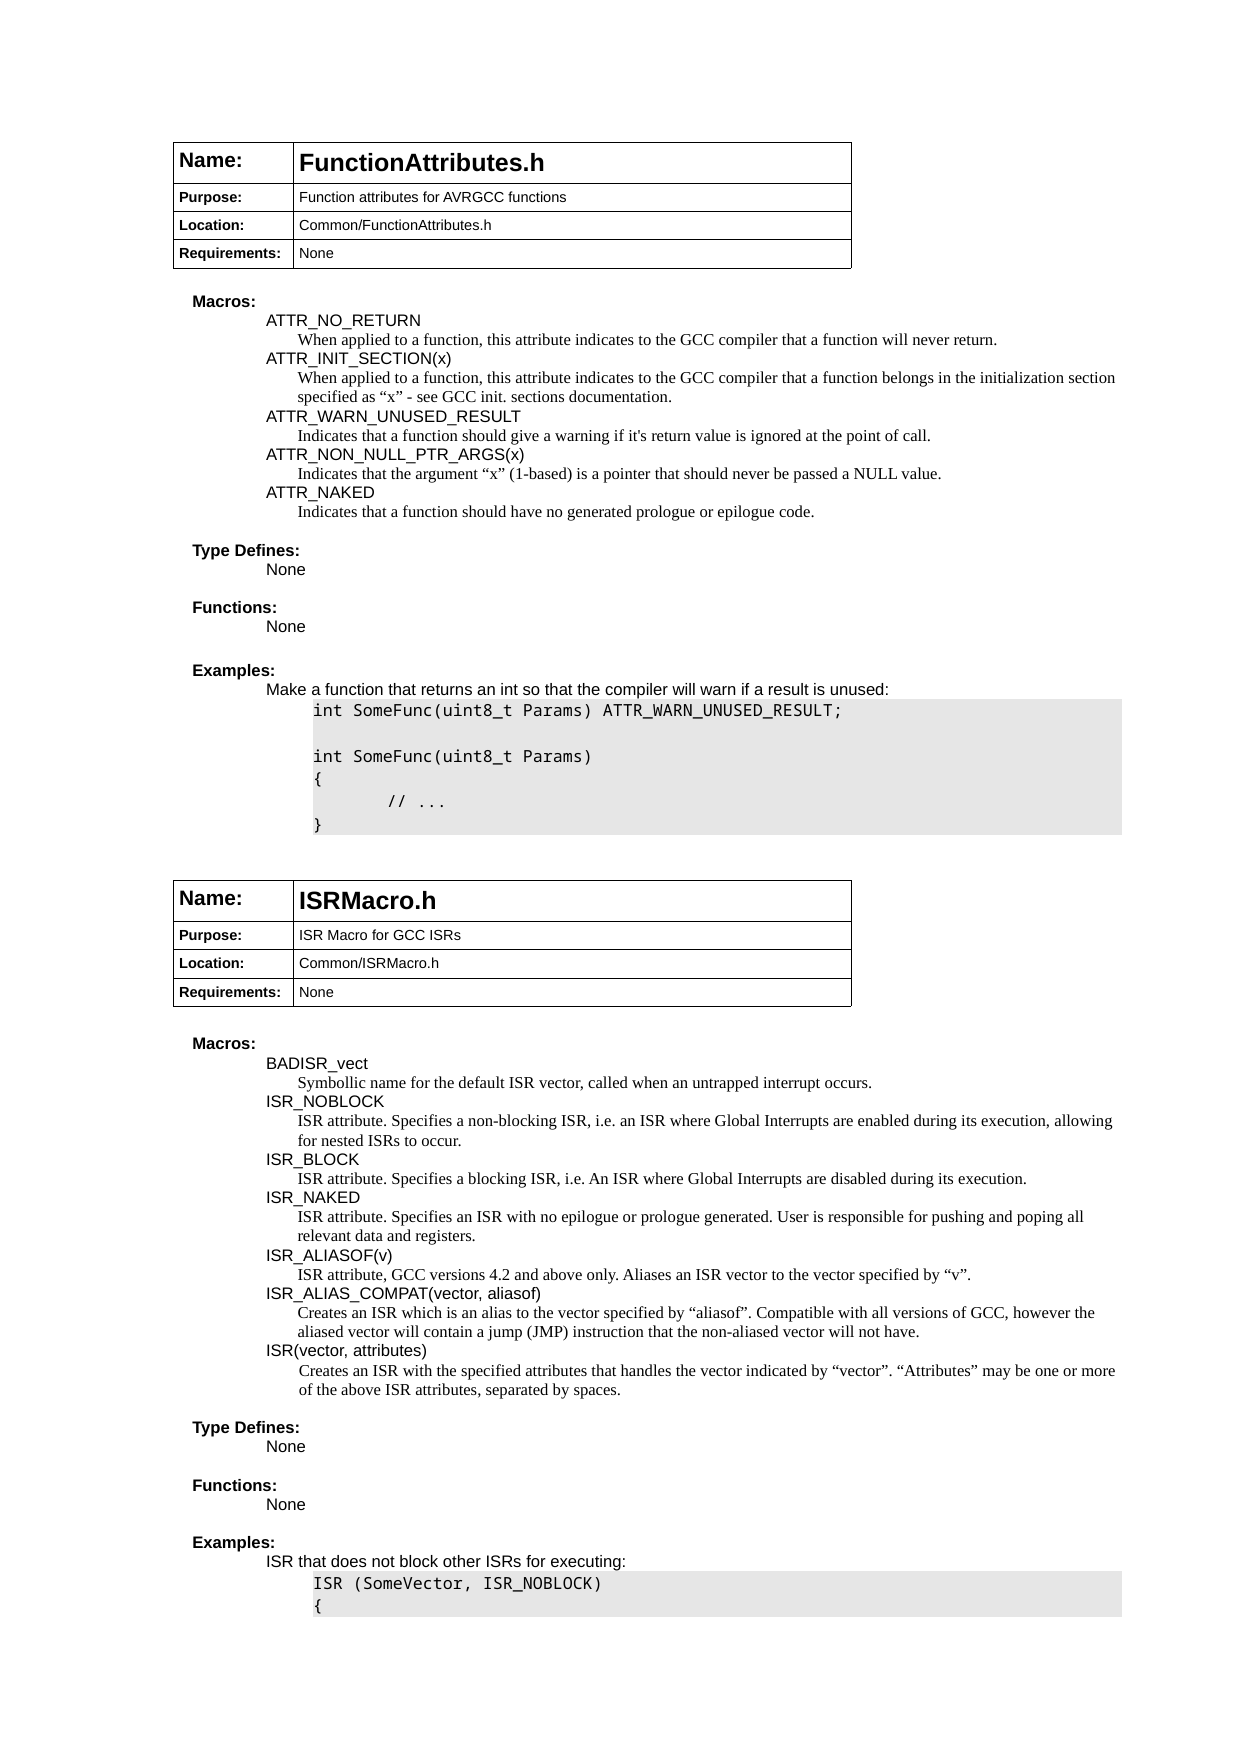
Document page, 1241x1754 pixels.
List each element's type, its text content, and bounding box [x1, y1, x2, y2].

text ISR attribute, GCC versions 4.2 and above only. Aliases an ISR vector to the vector specified by “v”. [297, 1264, 1122, 1284]
text Examples: [118, 1533, 1122, 1552]
text Functions: [118, 598, 1122, 617]
text Creates an ISR which is an alias to the vector specified by “aliasof”. Compatible with all versions of GCC, however the aliased vector will contain a jump (JMP) instruction that the non-aliased vector will not have. [297, 1303, 1122, 1341]
text Indicates that a function should have no generated prologue or epilogue code. [297, 502, 1122, 521]
text When applied to a function, this attribute indicates to the GCC compiler that a function belongs in the initialization section specified as “x” - see GCC init. sections documentation. [297, 368, 1122, 406]
text Make a function that returns an int so that the compiler will warn if a result is unused: [118, 679, 1122, 699]
text int SomeFunc(uint8_t Params) [313, 744, 1122, 767]
text Type Defines: [118, 541, 1122, 560]
table_cell Requirements: [174, 240, 293, 267]
text Macros: [118, 1030, 1122, 1054]
text ISR attribute. Specifies a non-blocking ISR, i.e. an ISR where Global Interrupts are enabled during its execution, allowing for nested ISRs to occur. [297, 1111, 1122, 1149]
text Macros: [118, 291, 1122, 311]
table_cell ISR Macro for GCC ISRs [294, 922, 851, 949]
text ATTR_INIT_SECTION(x) [118, 349, 1122, 368]
text None [118, 560, 1122, 579]
text Indicates that the argument “x” (1-based) is a pointer that should never be passed a NULL value. [297, 464, 1122, 483]
text Type Defines: [118, 1418, 1122, 1437]
text ISR_BLOCK [118, 1149, 1122, 1169]
table_cell Purpose: [174, 184, 293, 211]
text ISR_NOBLOCK [118, 1092, 1122, 1111]
text None [118, 617, 1122, 636]
table_cell Purpose: [174, 922, 293, 949]
text ISR_ALIAS_COMPAT(vector, aliasof) [118, 1284, 1122, 1303]
table_header Name: [174, 881, 293, 921]
text None [118, 1437, 1122, 1456]
table_cell None [294, 979, 851, 1006]
text Creates an ISR with the specified attributes that handles the vector indicated by “vector”. “Attributes” may be one or more of the above ISR attributes, separated by spaces. [298, 1360, 1122, 1399]
text { [313, 767, 1122, 789]
text BADISR_vect [118, 1054, 1122, 1073]
table_cell Location: [174, 212, 293, 239]
table_cell Common/FunctionAttributes.h [294, 212, 851, 239]
text ISR(vector, attributes) [118, 1341, 1122, 1360]
text Examples: [118, 660, 1122, 679]
text Indicates that a function should give a warning if it's return value is ignored at the point of call. [297, 426, 1122, 445]
text ATTR_NON_NULL_PTR_ARGS(x) [118, 445, 1122, 464]
text When applied to a function, this attribute indicates to the GCC compiler that a function will never return. [297, 330, 1122, 349]
text int SomeFunc(uint8_t Params) ATTR_WARN_UNUSED_RESULT; [313, 699, 1122, 721]
text } [313, 812, 1122, 835]
text ISR (SomeVector, ISR_NOBLOCK) [313, 1571, 1122, 1594]
text ATTR_NAKED [118, 483, 1122, 502]
text None [118, 1494, 1122, 1514]
table_header Name: [174, 143, 293, 182]
table_header FunctionAttributes.h [294, 143, 851, 182]
text ATTR_WARN_UNUSED_RESULT [118, 406, 1122, 426]
text ISR that does not block other ISRs for executing: [118, 1552, 1122, 1571]
text ATTR_NO_RETURN [118, 311, 1122, 330]
table_cell Common/ISRMacro.h [294, 950, 851, 977]
text Functions: [118, 1475, 1122, 1494]
text Symbollic name for the default ISR vector, called when an untrapped interrupt occurs. [297, 1073, 1122, 1092]
text ISR_ALIASOF(v) [118, 1245, 1122, 1264]
text ISR attribute. Specifies a blocking ISR, i.e. An ISR where Global Interrupts are disabled during its execution. [297, 1169, 1122, 1188]
table_cell Function attributes for AVRGCC functions [294, 184, 851, 211]
text ISR_NAKED [118, 1188, 1122, 1207]
text // ... [313, 789, 1122, 812]
text { [313, 1594, 1122, 1617]
text ISR attribute. Specifies an ISR with no epilogue or prologue generated. User is responsible for pushing and poping all relevant data and registers. [297, 1207, 1122, 1245]
table_cell None [294, 240, 851, 267]
table_header ISRMacro.h [294, 881, 851, 921]
table_cell Requirements: [174, 979, 293, 1006]
table_cell Location: [174, 950, 293, 977]
